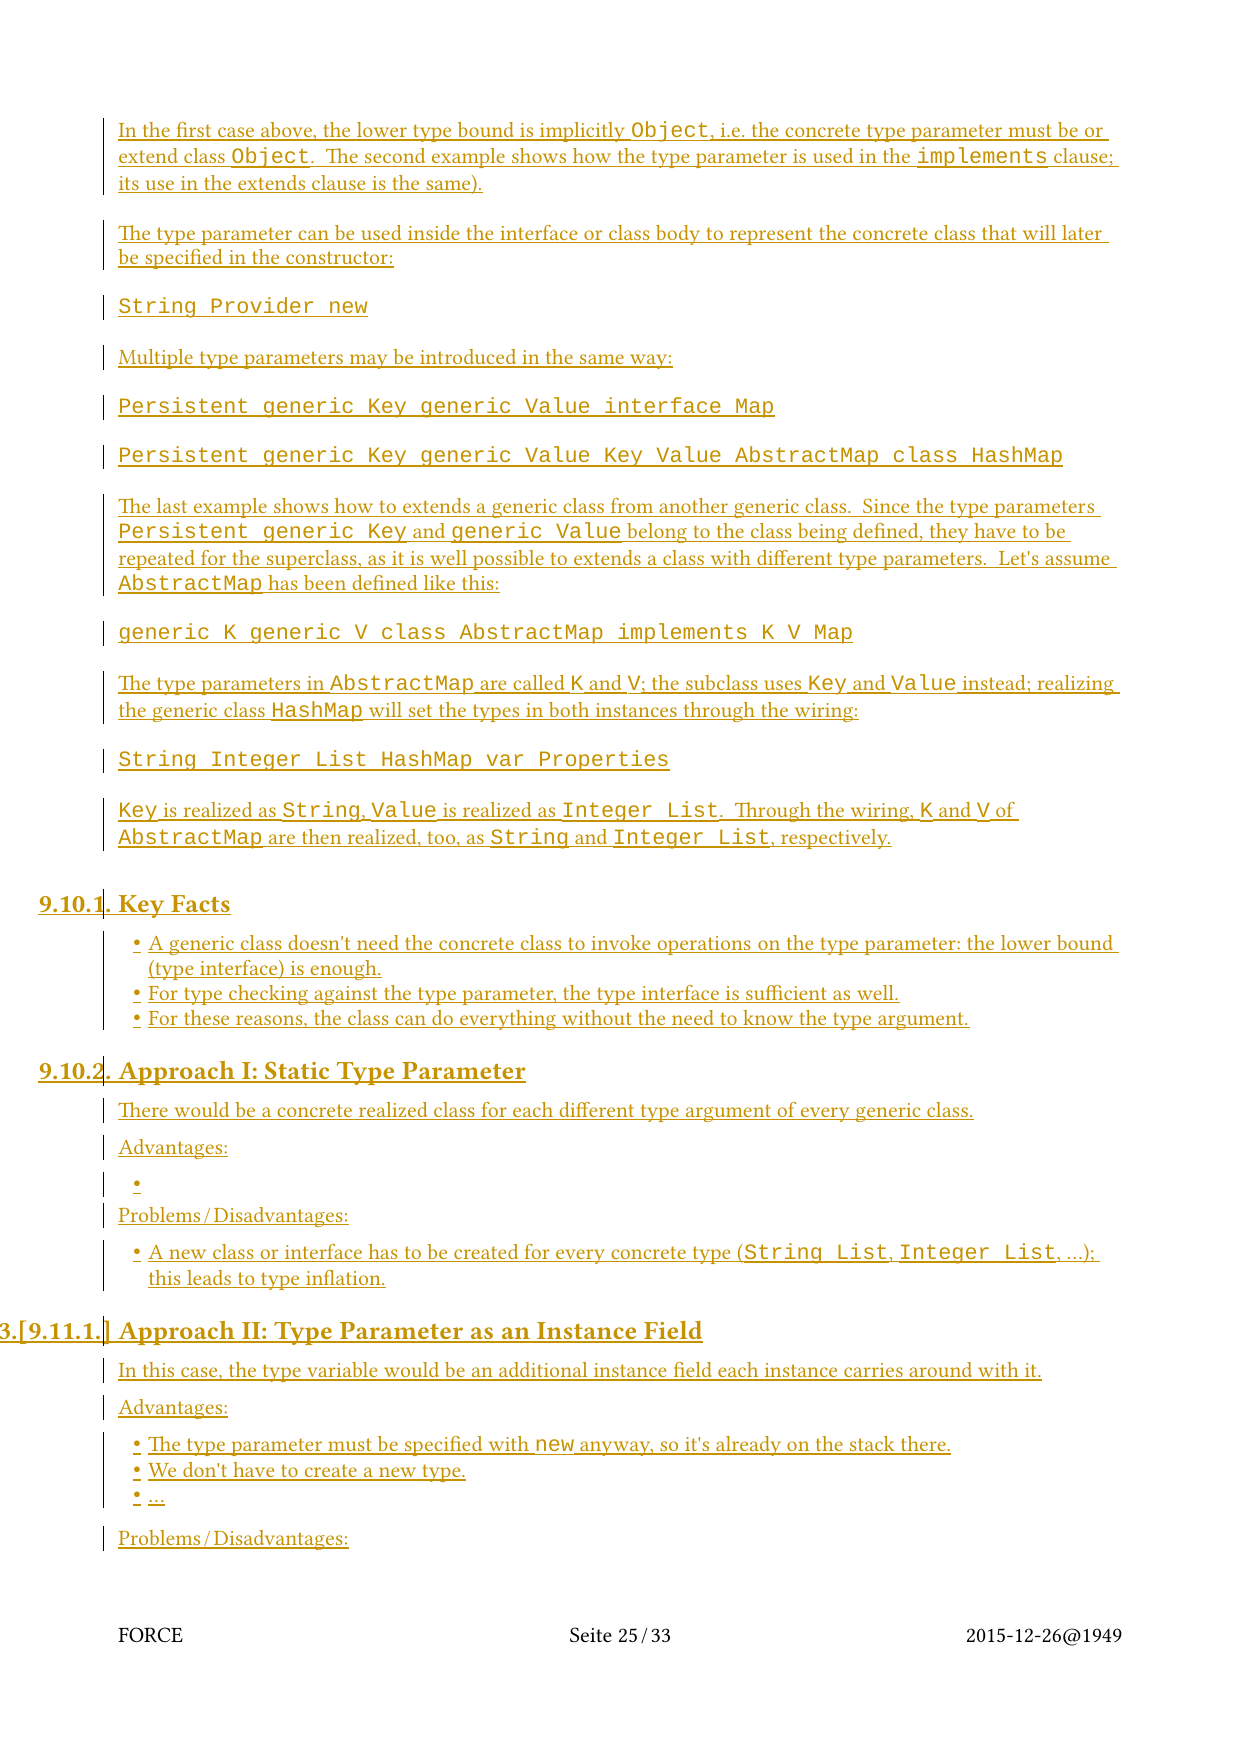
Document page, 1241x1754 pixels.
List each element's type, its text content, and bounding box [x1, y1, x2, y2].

text Advantages: [118, 1135, 1122, 1159]
subtitle Approach II: Type Parameter as an Instance Field [118, 1316, 1122, 1346]
list The type parameter must be specified with new anyway, so it's already on the stack there. [133, 1432, 1122, 1458]
text Problems / Disadvantages: [118, 1526, 1122, 1551]
text There would be a concrete realized class for each different type argument of every generic class. [118, 1098, 1122, 1123]
text In this case, the type variable would be an additional instance field each instance carries around with it. [118, 1358, 1122, 1383]
text The last example shows how to extends a generic class from another generic class. Since the type parameters Persistent generic Key and generic Value belong to the class being defined, they have to be repeated for the superclass, as it is well possible to extends a class with different type parameters. Let's assume AbstractMap has been defined like this: [118, 494, 1122, 596]
list A generic class doesn't need the concrete class to invoke operations on the type parameter: the lower bound (type interface) is enough. [133, 931, 1122, 980]
list For these reasons, the class can do everything without the need to know the type argument. [133, 1005, 1122, 1030]
text Problems / Disadvantages: [118, 1203, 1122, 1227]
text generic K generic V class AbstractMap implements K V Map [118, 621, 1122, 646]
list We don't have to create a new type. [133, 1458, 1122, 1483]
text Persistent generic Key generic Value Key Value AbstractMap class HashMap [118, 444, 1122, 469]
text Persistent generic Key generic Value interface Map [118, 395, 1122, 419]
text The type parameters in AbstractMap are called K and V; the subclass uses Key and Value instead; realizing the generic class HashMap will set the types in both instances through the wiring: [118, 671, 1122, 723]
text Multiple type parameters may be introduced in the same way: [118, 345, 1122, 370]
text In the first case above, the lower type bound is implicitly Object, i. e. the concrete type parameter must be or extend class Object. The second example shows how the type parameter is used in the implements clause; its use in the extends clause is the same). [118, 118, 1122, 195]
list … [133, 1483, 1122, 1508]
list A new class or interface has to be created for every concrete type (String List, Integer List, …); this leads to type inflation. [133, 1239, 1122, 1291]
text Key is realized as String, Value is realized as Integer List. Through the wiring, K and V of AbstractMap are then realized, too, as String and Integer List, respectively. [118, 798, 1122, 851]
text String Provider new [118, 295, 1122, 320]
subtitle Approach I: Static Type Parameter [118, 1056, 1122, 1086]
subtitle Key Facts [118, 889, 1122, 918]
text Advantages: [118, 1395, 1122, 1420]
text The type parameter can be used inside the interface or class body to represent the concrete class that will later be specified in the constructor: [118, 220, 1122, 270]
list For type checking against the type parameter, the type interface is sufficient as well. [133, 980, 1122, 1005]
text String Integer List HashMap var Properties [118, 748, 1122, 773]
